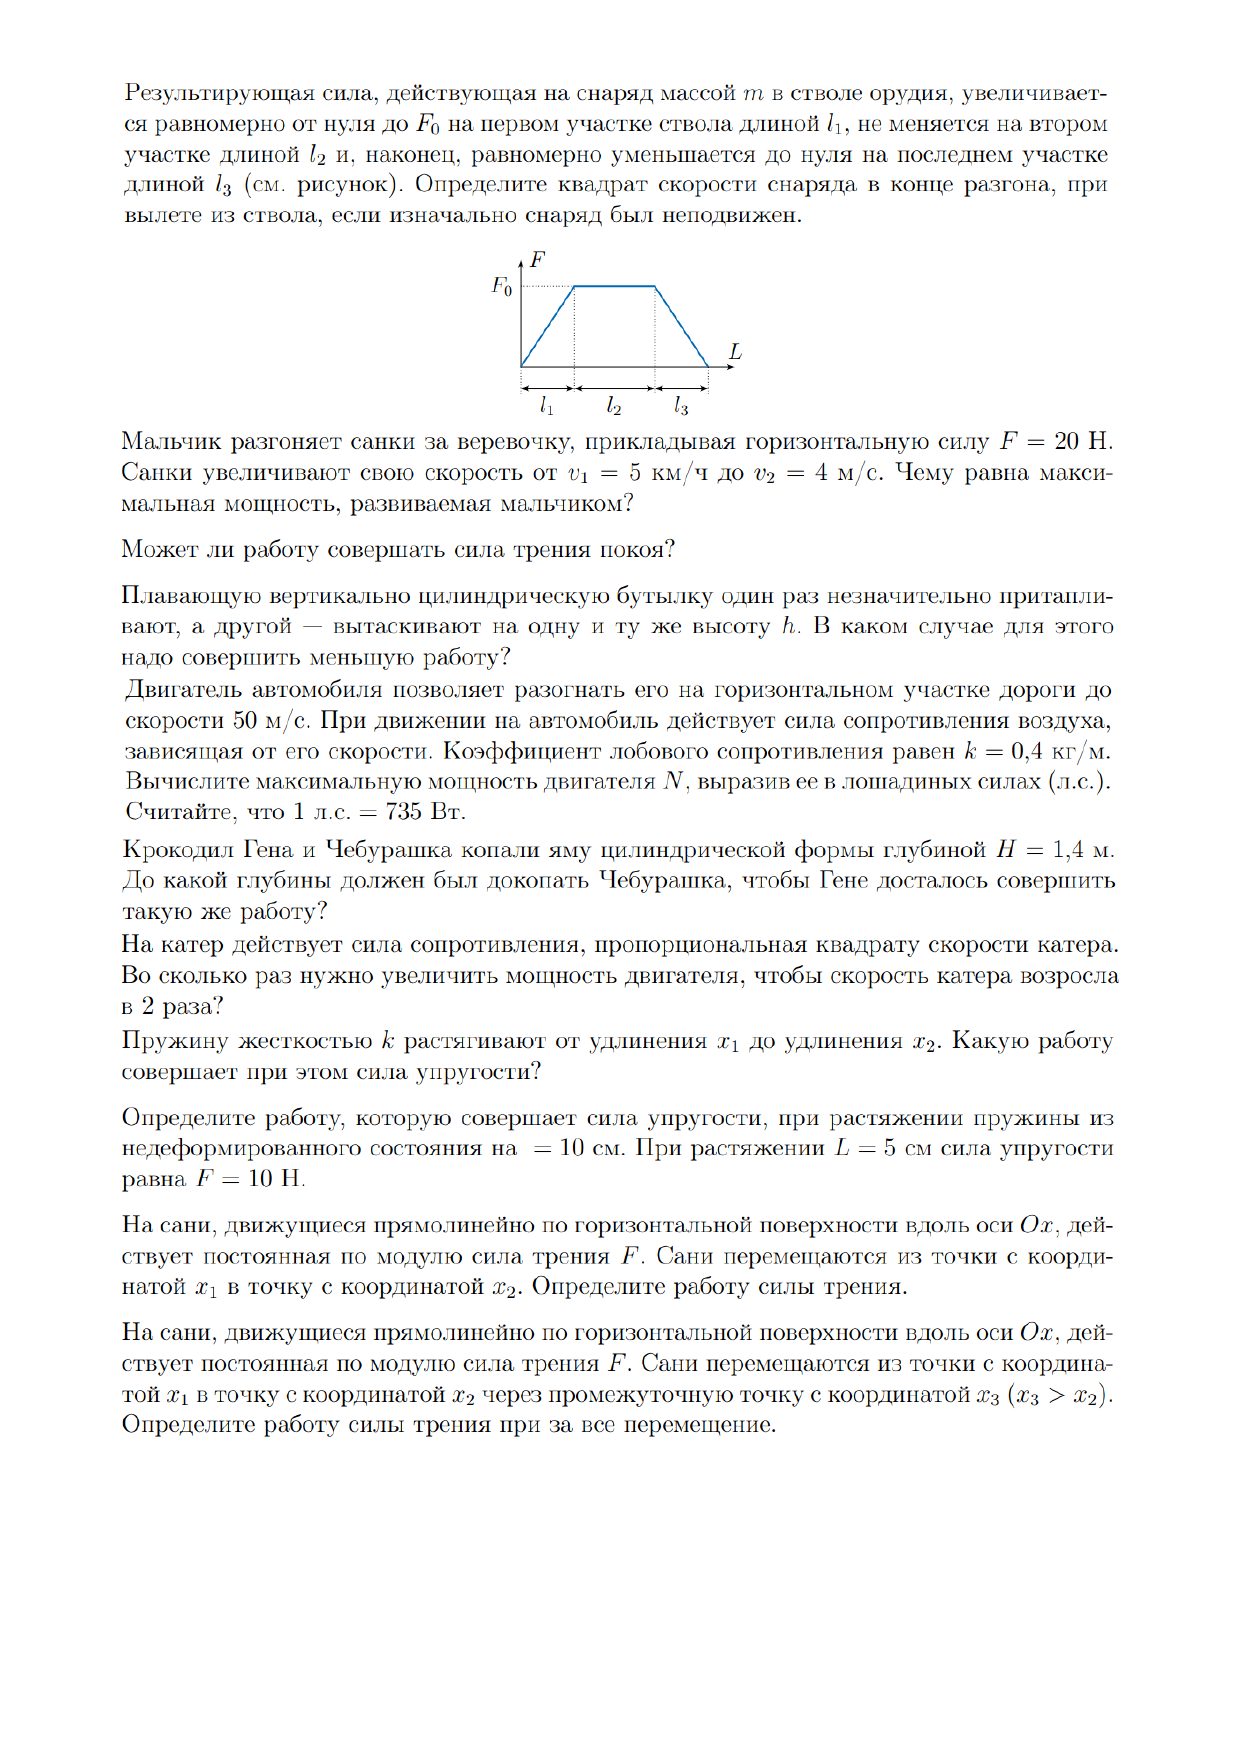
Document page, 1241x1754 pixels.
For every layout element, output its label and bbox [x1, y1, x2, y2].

picture [115, 76, 1119, 1442]
